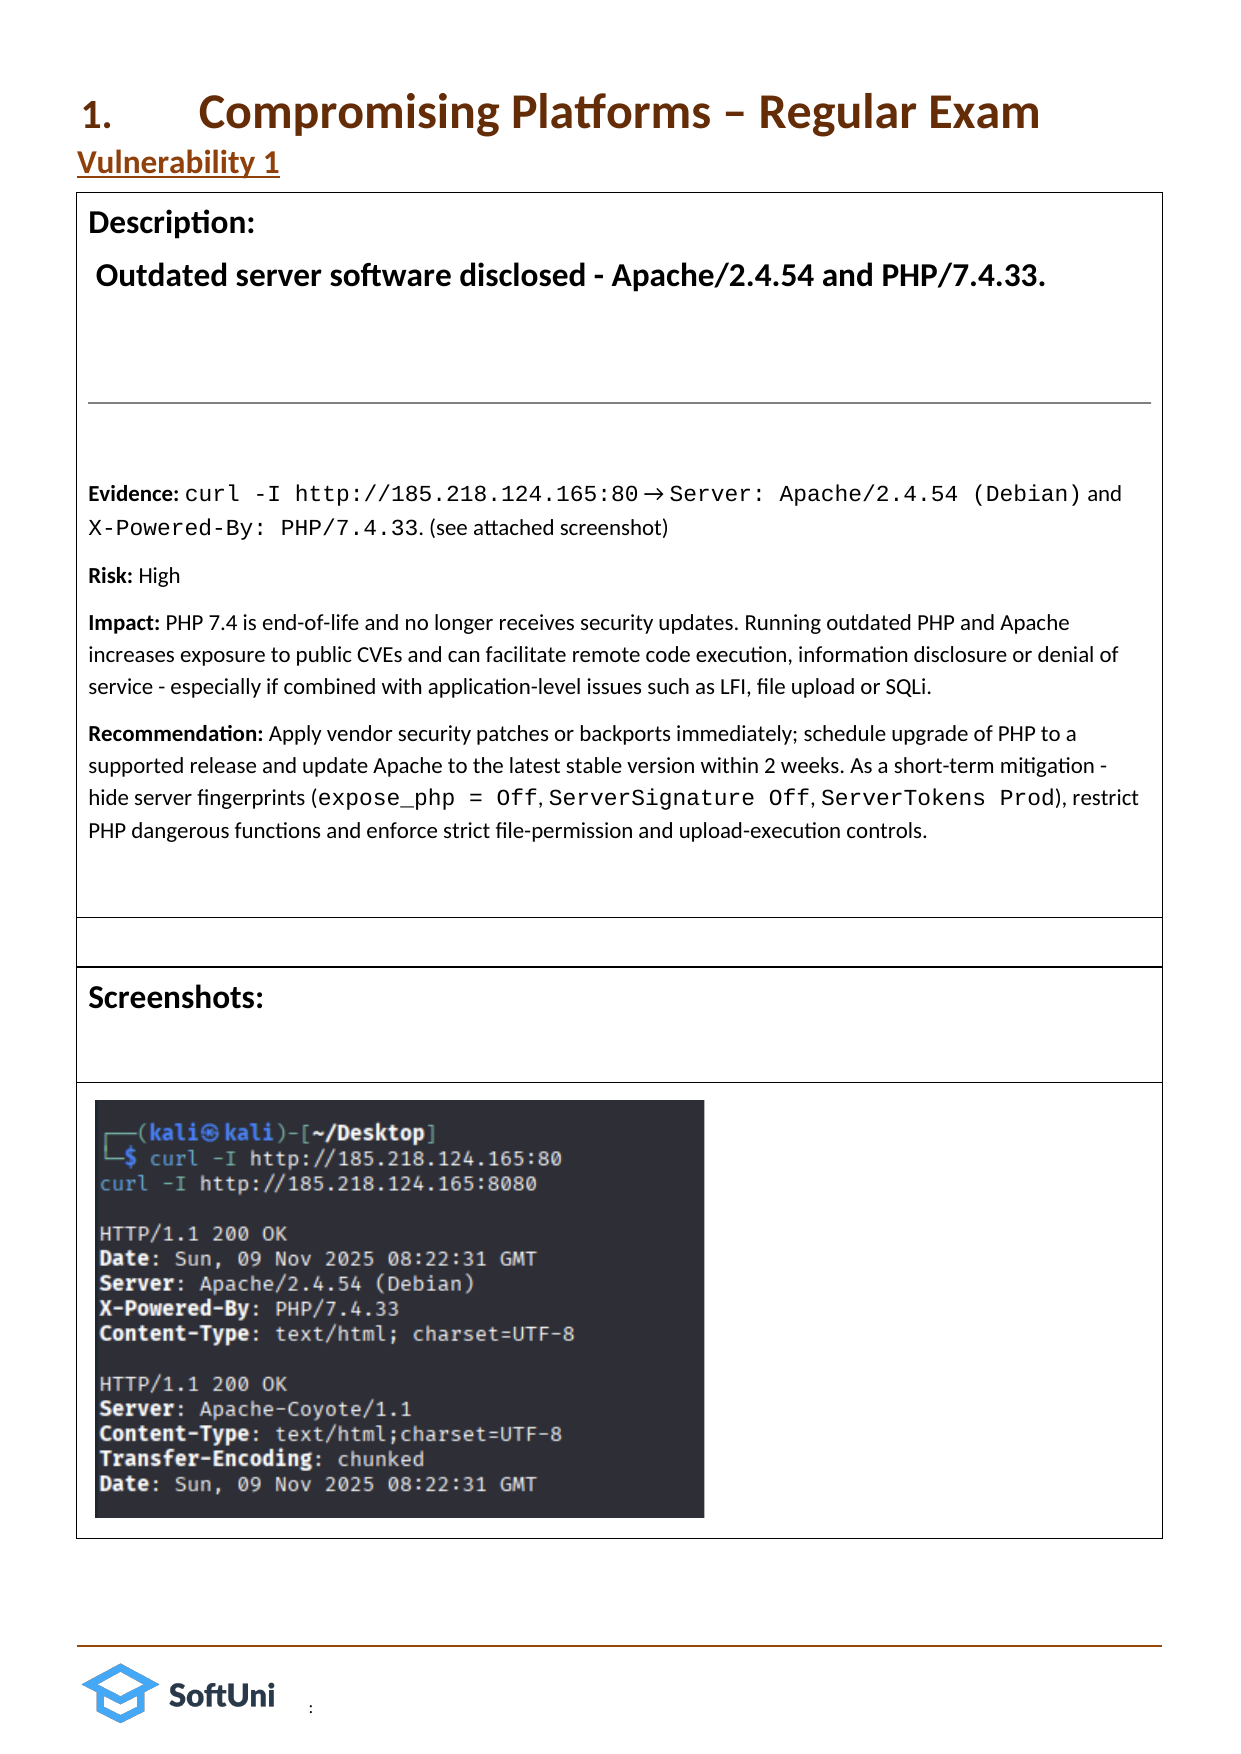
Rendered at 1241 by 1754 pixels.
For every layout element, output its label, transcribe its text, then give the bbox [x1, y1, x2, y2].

table_cell [77, 918, 1162, 966]
subtitle Vulnerability 1 [77, 141, 1163, 182]
picture [75, 1658, 281, 1729]
table_header Description: Outdated server software disclosed - Apache/2.4.54 and PHP/7.4.33. Evidence: curl -I http://185.218.124.165:80 → Server: Apache/2.4.54 (Debian) and X-Powered-By: PHP/7.4.33. (see attached screenshot) Risk: High Impact: PHP 7.4 is end-of-life and no longer receives security updates. Running outdated PHP and Apache increases exposure to public CVEs and can facilitate remote code execution, information disclosure or denial of service - especially if combined with application-level issues such as LFI, file upload or SQLi. Recommendation: Apply vendor security patches or backports immediately; schedule upgrade of PHP to a supported release and update Apache to the latest stable version within 2 weeks. As a short-term mitigation - hide server fingerprints (expose_php = Off, ServerSignature Off, ServerTokens Prod), restrict PHP dangerous functions and enforce strict file-permission and upload-execution controls. [77, 193, 1162, 917]
picture [95, 1100, 705, 1518]
table_cell Screenshots: [77, 968, 1162, 1082]
table_cell [77, 1083, 1162, 1537]
